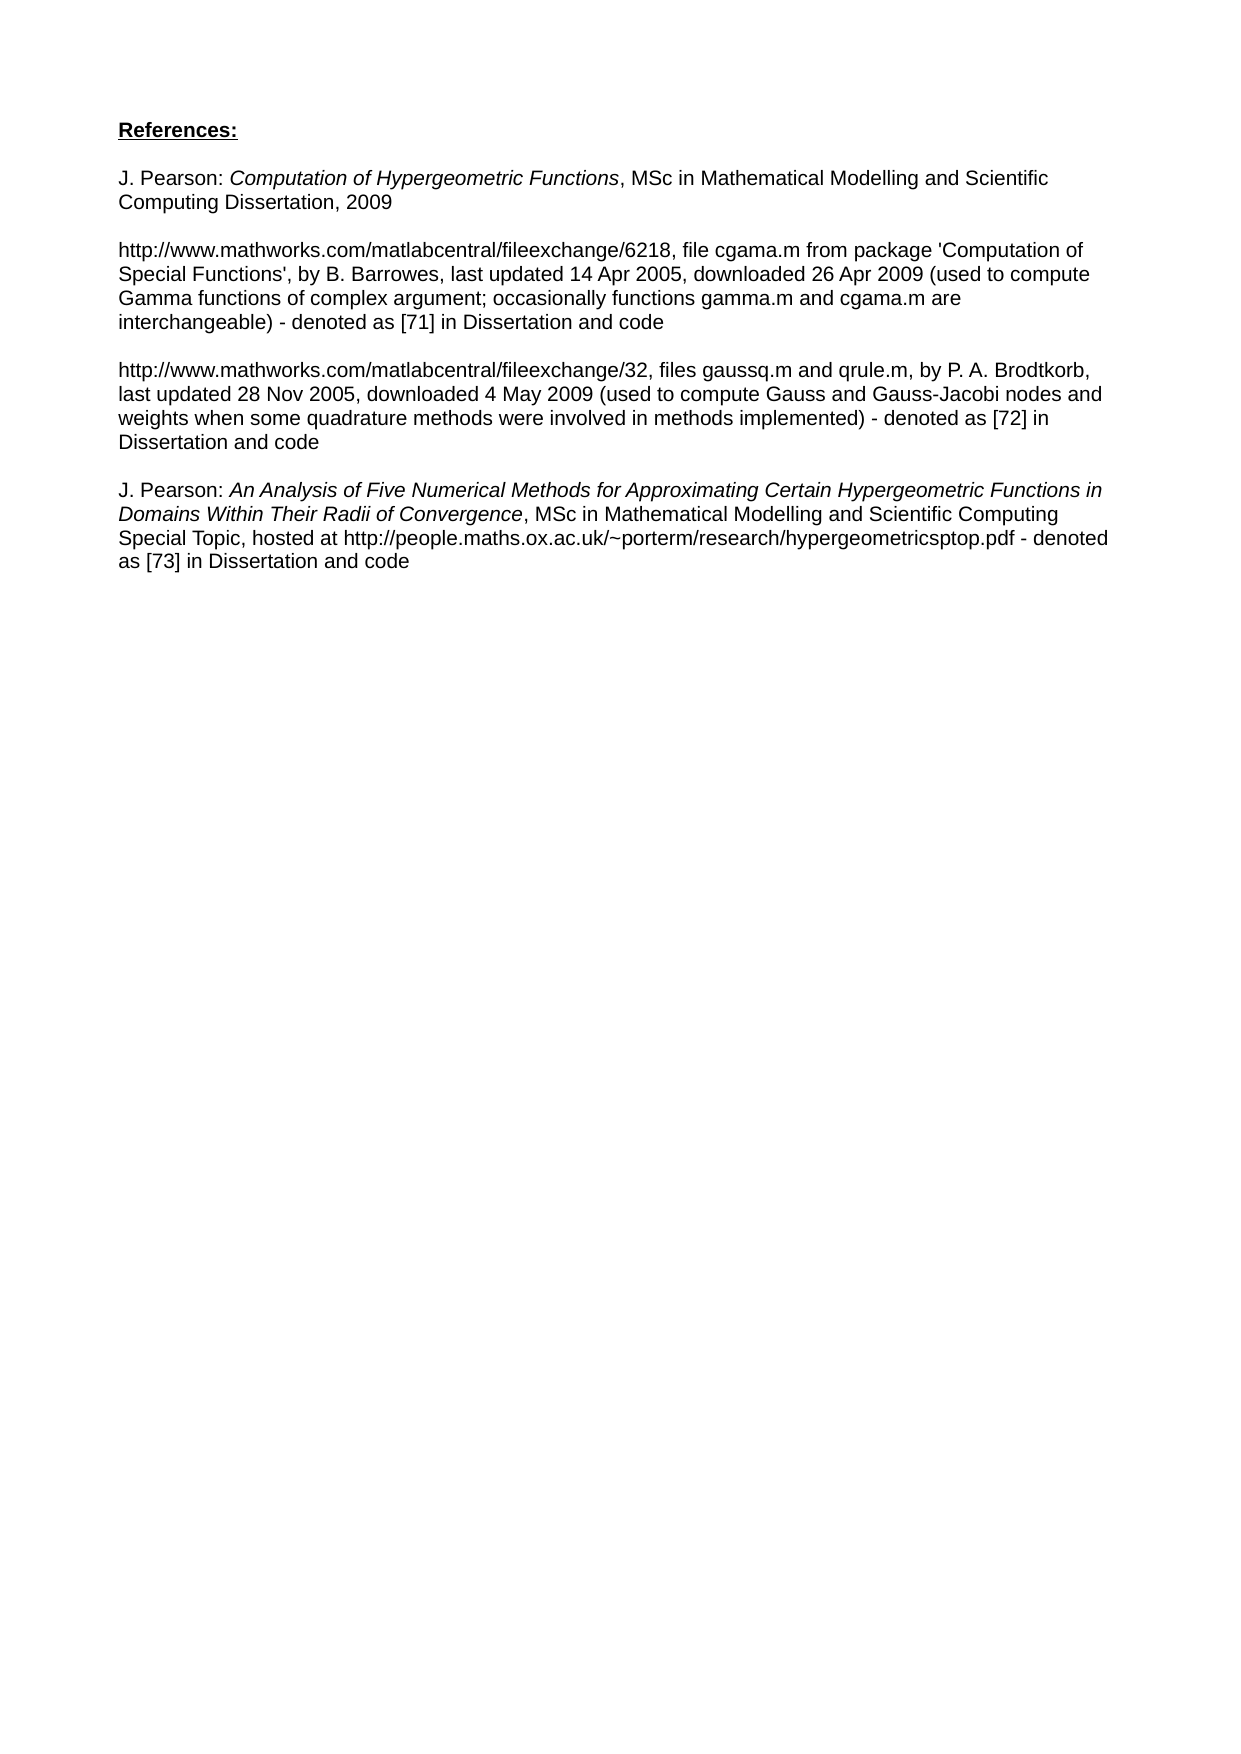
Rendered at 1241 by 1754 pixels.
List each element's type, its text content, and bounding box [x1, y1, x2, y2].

text J. Pearson: Computation of Hypergeometric Functions, MSc in Mathematical Modelling and Scientific Computing Dissertation, 2009 [118, 166, 1122, 214]
text http://www.mathworks.com/matlabcentral/fileexchange/6218, file cgama.m from package 'Computation of Special Functions', by B. Barrowes, last updated 14 Apr 2005, downloaded 26 Apr 2009 (used to compute Gamma functions of complex argument; occasionally functions gamma.m and cgama.m are interchangeable) - denoted as [71] in Dissertation and code [118, 238, 1122, 334]
text http://www.mathworks.com/matlabcentral/fileexchange/32, files gaussq.m and qrule.m, by P. A. Brodtkorb, last updated 28 Nov 2005, downloaded 4 May 2009 (used to compute Gauss and Gauss-Jacobi nodes and weights when some quadrature methods were involved in methods implemented) - denoted as [72] in Dissertation and code [118, 358, 1122, 453]
text References: [118, 118, 1122, 142]
text J. Pearson: An Analysis of Five Numerical Methods for Approximating Certain Hypergeometric Functions in Domains Within Their Radii of Convergence, MSc in Mathematical Modelling and Scientific Computing Special Topic, hosted at http://people.maths.ox.ac.uk/~porterm/research/hypergeometricsptop.pdf - denoted as [73] in Dissertation and code [118, 477, 1122, 573]
